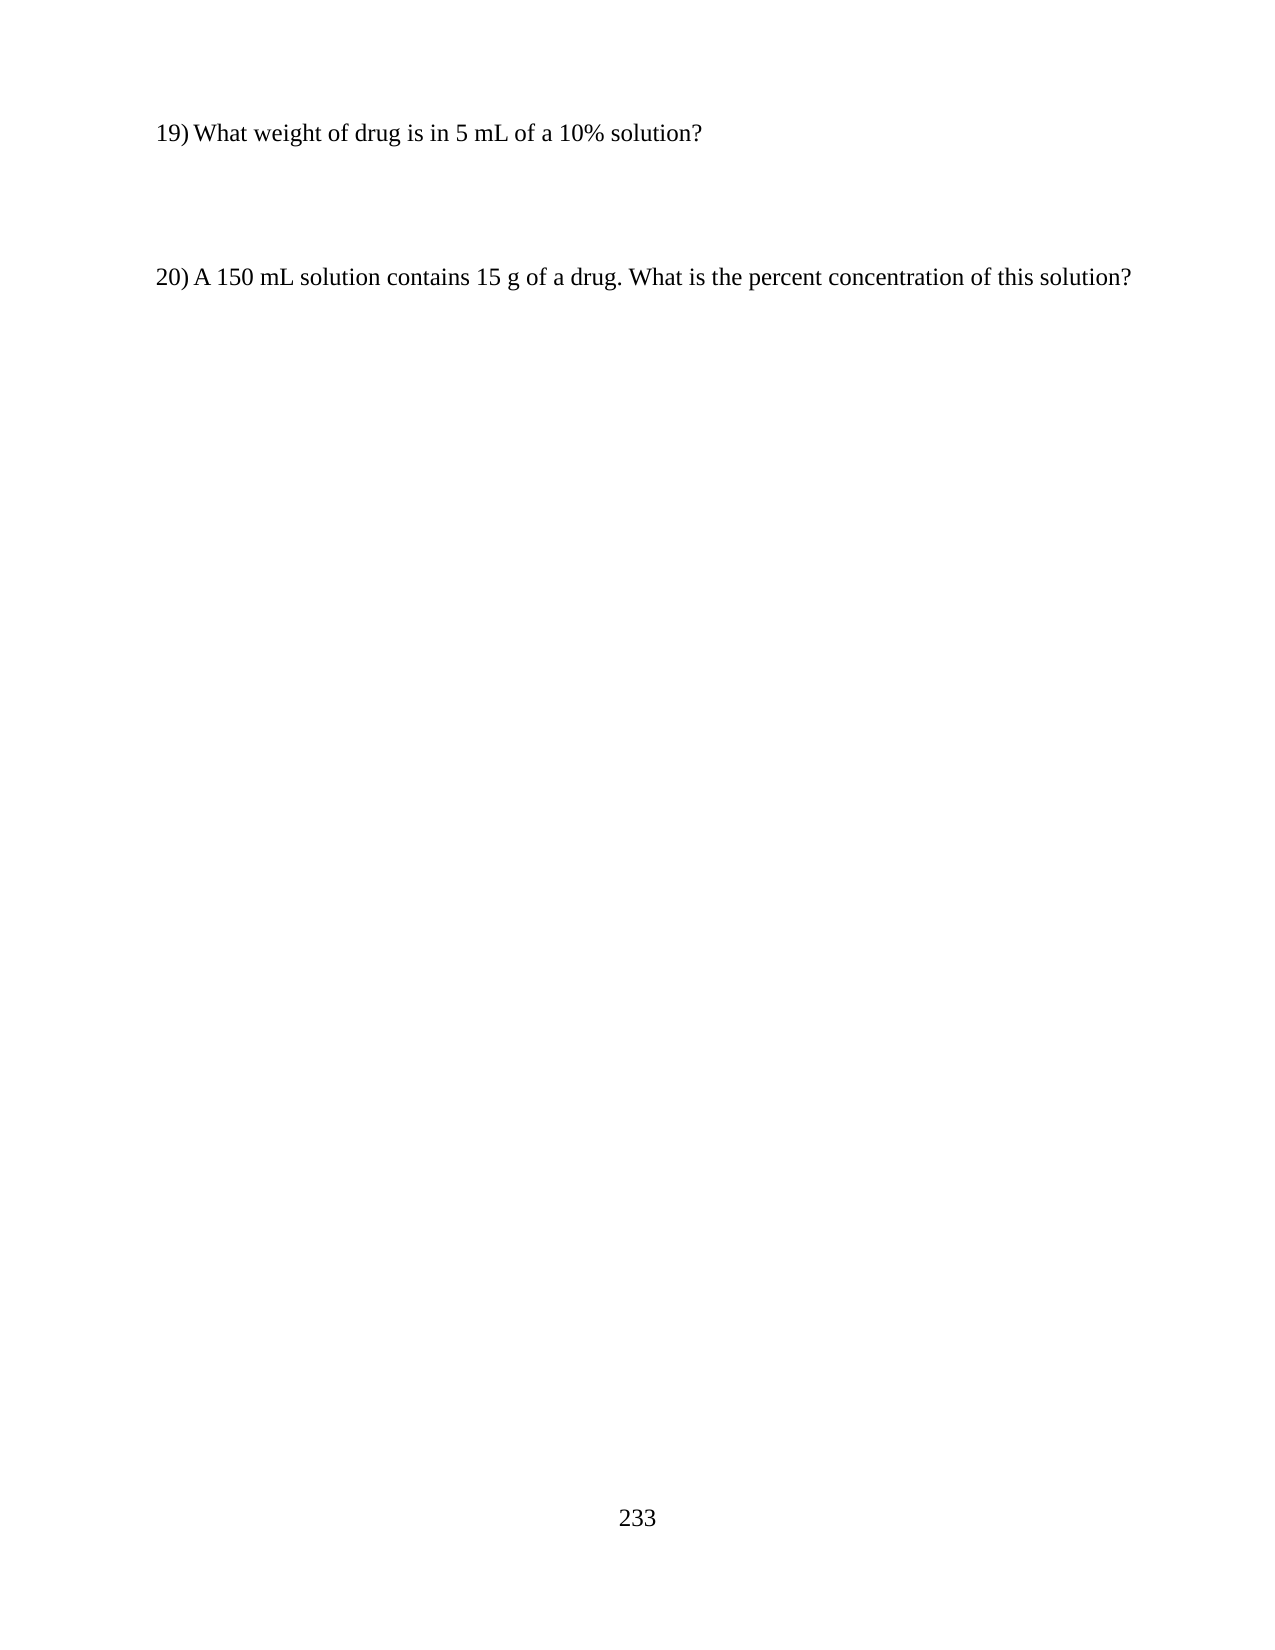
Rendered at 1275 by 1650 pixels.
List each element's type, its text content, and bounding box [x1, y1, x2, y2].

list A 150 mL solution contains 15 g of a drug. What is the percent concentration of this solution? [156, 262, 1157, 291]
list What weight of drug is in 5 mL of a 10% solution? [156, 118, 1157, 147]
